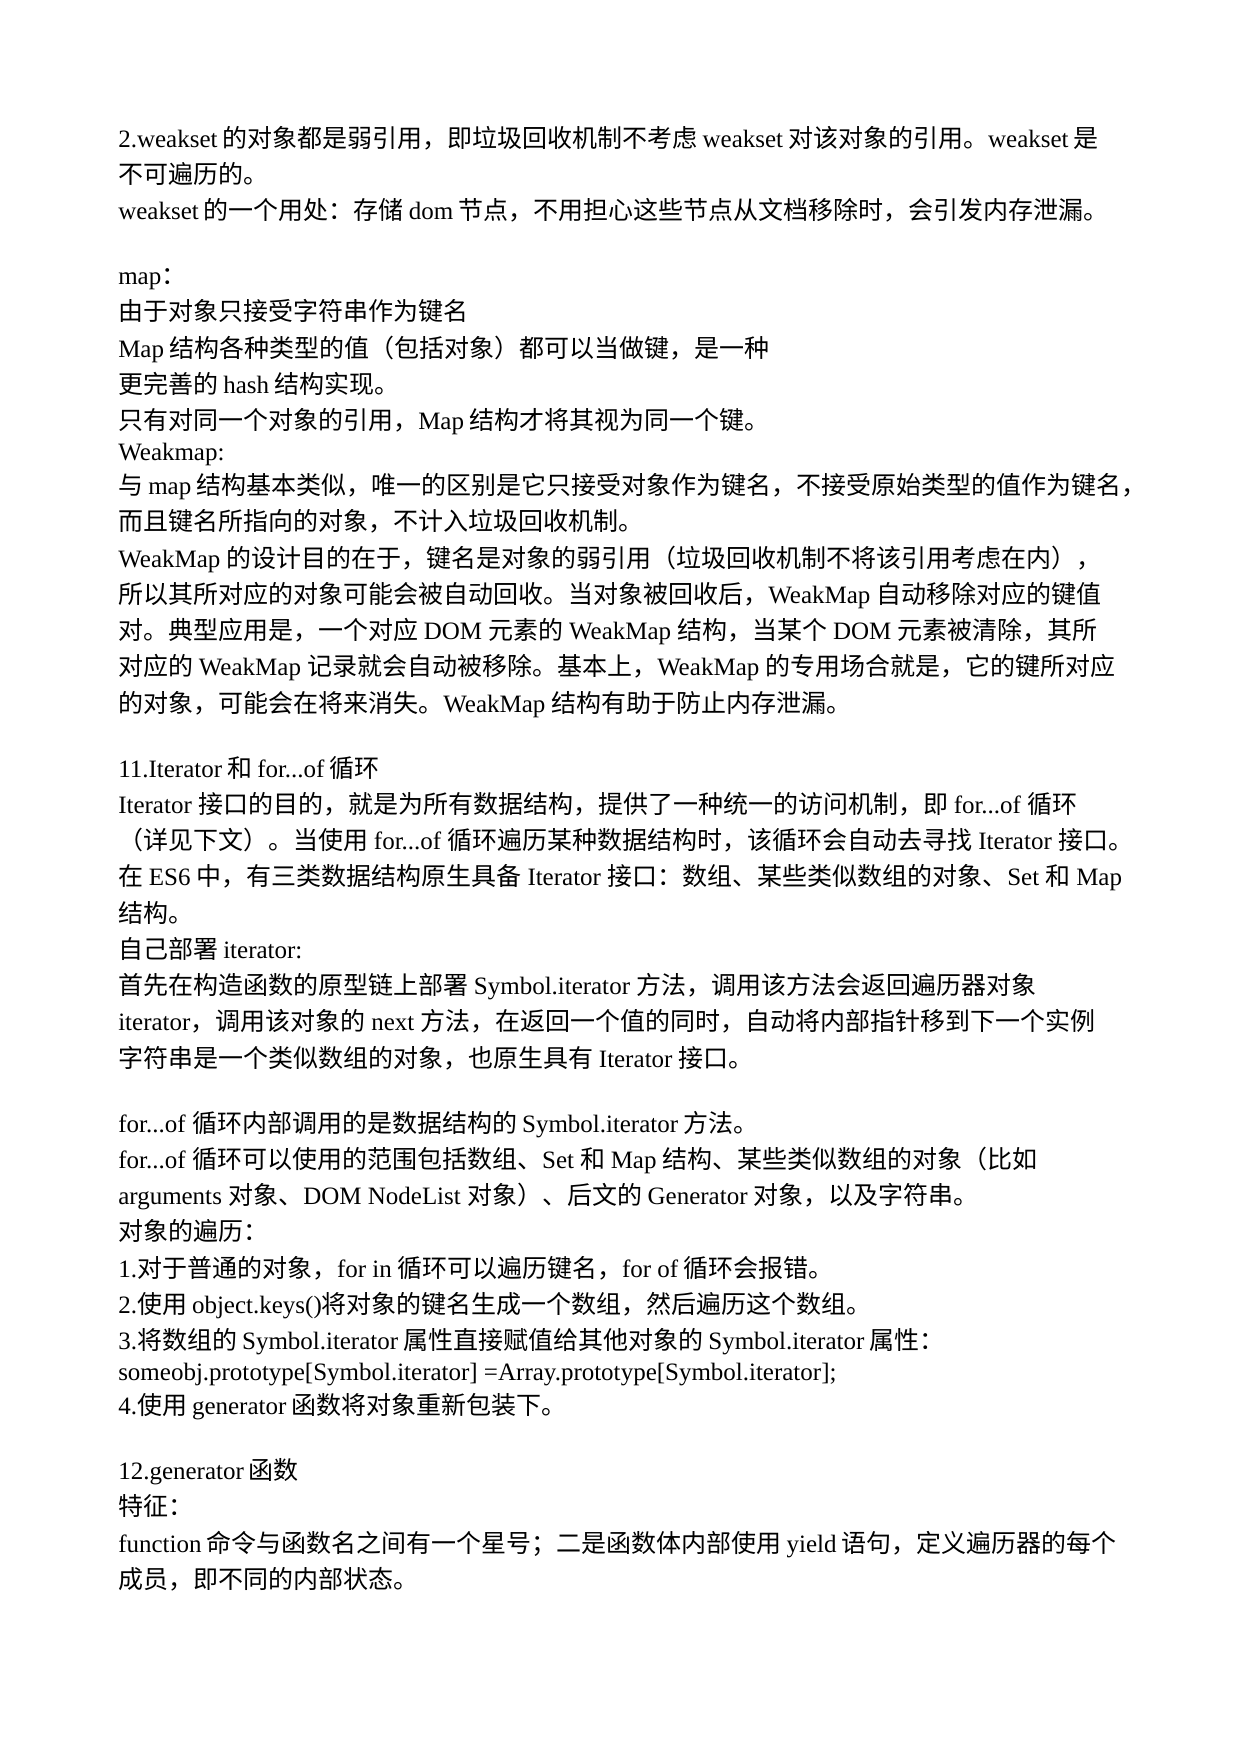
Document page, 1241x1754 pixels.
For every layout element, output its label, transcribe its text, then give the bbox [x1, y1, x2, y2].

text 更完善的hash结构实现。 [118, 364, 1122, 401]
text 字符串是一个类似数组的对象，也原生具有 Iterator 接口。 [118, 1038, 1122, 1074]
text function命令与函数名之间有一个星号；二是函数体内部使用yield语句，定义遍历器的每个成员，即不同的内部状态。 [118, 1523, 1122, 1596]
text WeakMap 的设计目的在于，键名是对象的弱引用（垃圾回收机制不将该引用考虑在内），所以其所对应的对象可能会被自动回收。当对象被回收后，WeakMap 自动移除对应的键值对。典型应用是，一个对应 DOM 元素的 WeakMap 结构，当某个 DOM 元素被清除，其所对应的 WeakMap 记录就会自动被移除。基本上，WeakMap 的专用场合就是，它的键所对应的对象，可能会在将来消失。WeakMap 结构有助于防止内存泄漏。 [118, 538, 1122, 719]
text 与map结构基本类似，唯一的区别是它只接受对象作为键名，不接受原始类型的值作为键名，而且键名所指向的对象，不计入垃圾回收机制。 [118, 466, 1122, 538]
text someobj.prototype[Symbol.iterator] =Array.prototype[Symbol.iterator]; [118, 1357, 1122, 1386]
text for...of 循环可以使用的范围包括数组、Set 和 Map 结构、某些类似数组的对象（比如 arguments 对象、DOM NodeList 对象）、后文的 Generator 对象，以及字符串。 [118, 1139, 1122, 1212]
text 11.Iterator和for...of循环 [118, 748, 1122, 784]
text 只有对同一个对象的引用，Map结构才将其视为同一个键。 [118, 401, 1122, 437]
text Weakmap: [118, 437, 1122, 466]
text 4.使用generator函数将对象重新包装下。 [118, 1386, 1122, 1422]
text Map结构各种类型的值（包括对象）都可以当做键，是一种 [118, 328, 1122, 364]
text map： [118, 256, 1122, 292]
text 特征： [118, 1487, 1122, 1523]
text 首先在构造函数的原型链上部署 Symbol.iterator 方法，调用该方法会返回遍历器对象 iterator，调用该对象的 next 方法，在返回一个值的同时，自动将内部指针移到下一个实例 [118, 966, 1122, 1038]
text 2.使用object.keys()将对象的键名生成一个数组，然后遍历这个数组。 [118, 1284, 1122, 1321]
text 自己部署iterator: [118, 929, 1122, 966]
text 2.weakset的对象都是弱引用，即垃圾回收机制不考虑weakset对该对象的引用。weakset是不可遍历的。 [118, 118, 1122, 191]
text 在 ES6 中，有三类数据结构原生具备 Iterator 接口：数组、某些类似数组的对象、Set 和 Map 结构。 [118, 857, 1122, 929]
text weakset的一个用处：存储dom节点，不用担心这些节点从文档移除时，会引发内存泄漏。 [118, 191, 1122, 227]
text for...of 循环内部调用的是数据结构的Symbol.iterator方法。 [118, 1103, 1122, 1139]
text 由于对象只接受字符串作为键名 [118, 292, 1122, 328]
text 对象的遍历： [118, 1212, 1122, 1248]
text 3.将数组的Symbol.iterator属性直接赋值给其他对象的Symbol.iterator属性： [118, 1321, 1122, 1357]
text Iterator 接口的目的，就是为所有数据结构，提供了一种统一的访问机制，即 for...of 循环（详见下文）。当使用 for...of 循环遍历某种数据结构时，该循环会自动去寻找 Iterator 接口。 [118, 784, 1122, 857]
text 12.generator函数 [118, 1451, 1122, 1487]
text 1.对于普通的对象，for in循环可以遍历键名，for of循环会报错。 [118, 1248, 1122, 1284]
